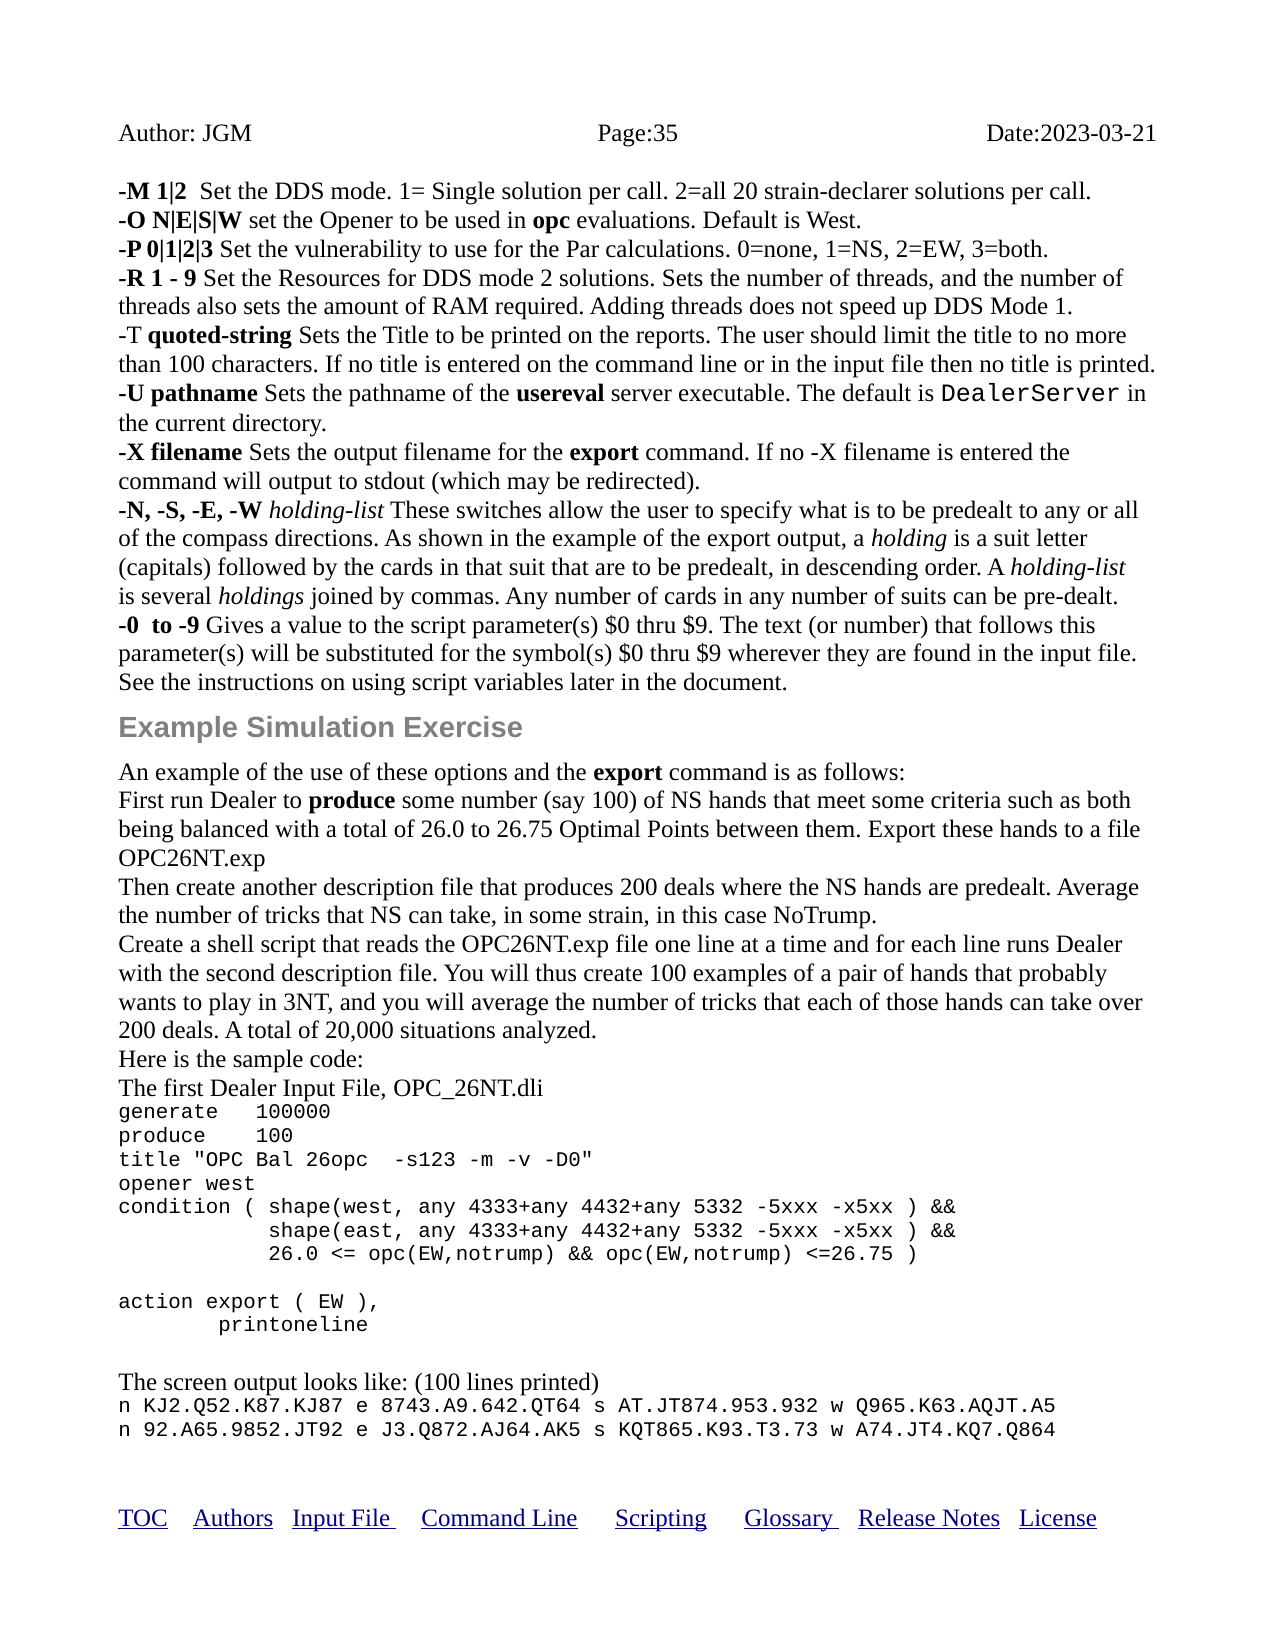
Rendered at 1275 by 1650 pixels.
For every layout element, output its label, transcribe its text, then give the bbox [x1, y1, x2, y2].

text n 92.A65.9852.JT92 e J3.Q872.AJ64.AK5 s KQT865.K93.T3.73 w A74.JT4.KQ7.Q864 [118, 1419, 1157, 1443]
text -P 0|1|2|3 Set the vulnerability to use for the Par calculations. 0=none, 1=NS, 2=EW, 3=both. [118, 234, 1157, 263]
text -R 1 - 9 Set the Resources for DDS mode 2 solutions. Sets the number of threads, and the number of threads also sets the amount of RAM required. Adding threads does not speed up DDS Mode 1. [118, 263, 1157, 320]
text Then create another description file that produces 200 deals where the NS hands are predealt. Average the number of tricks that NS can take, in some strain, in this case NoTrump. [118, 872, 1157, 929]
text shape(east, any 4333+any 4432+any 5332 -5xxx -x5xx ) && [118, 1220, 1157, 1243]
text -N, -S, -E, -W holding-list These switches allow the user to specify what is to be predealt to any or all of the compass directions. As shown in the example of the export output, a holding is a suit letter (capitals) followed by the cards in that suit that are to be predealt, in descending order. A holding-list [118, 495, 1157, 581]
text is several holdings joined by commas. Any number of cards in any number of suits can be pre-dealt. [118, 581, 1157, 610]
text First run Dealer to produce some number (say 100) of NS hands that meet some criteria such as both being balanced with a total of 26.0 to 26.75 Optimal Points between them. Export these hands to a file OPC26NT.exp [118, 785, 1157, 872]
text -O N|E|S|W set the Opener to be used in opc evaluations. Default is West. [118, 205, 1157, 234]
text opener west [118, 1172, 1157, 1196]
text condition ( shape(west, any 4333+any 4432+any 5332 -5xxx -x5xx ) && [118, 1196, 1157, 1220]
text Here is the sample code: [118, 1044, 1157, 1073]
text The screen output looks like: (100 lines printed) [118, 1367, 1157, 1396]
text 26.0 <= opc(EW,notrump) && opc(EW,notrump) <=26.75 ) [118, 1243, 1157, 1267]
text action export ( EW ), [118, 1291, 1157, 1314]
text produce 100 [118, 1125, 1157, 1149]
text n KJ2.Q52.K87.KJ87 e 8743.A9.642.QT64 s AT.JT874.953.932 w Q965.K63.AQJT.A5 [118, 1396, 1157, 1419]
text The first Dealer Input File, OPC_26NT.dli [118, 1073, 1157, 1102]
text Create a shell script that reads the OPC26NT.exp file one line at a time and for each line runs Dealer with the second description file. You will thus create 100 examples of a pair of hands that probably wants to play in 3NT, and you will average the number of tricks that each of those hands can take over 200 deals. A total of 20,000 situations analyzed. [118, 929, 1157, 1044]
text An example of the use of these options and the export command is as follows: [118, 757, 1157, 785]
text printoneline [118, 1314, 1157, 1338]
text -T quoted-string Sets the Title to be printed on the reports. The user should limit the title to no more than 100 characters. If no title is entered on the command line or in the input file then no title is printed. [118, 320, 1157, 378]
text -M 1|2 Set the DDS mode. 1= Single solution per call. 2=all 20 strain-declarer solutions per call. [118, 176, 1157, 205]
text generate 100000 [118, 1102, 1157, 1125]
text title "OPC Bal 26opc -s123 -m -v -D0" [118, 1149, 1157, 1172]
text -X filename Sets the output filename for the export command. If no -X filename is entered the command will output to stdout (which may be redirected). [118, 437, 1157, 495]
text -0 to -9 Gives a value to the script parameter(s) $0 thru $9. The text (or number) that follows this parameter(s) will be substituted for the symbol(s) $0 thru $9 wherever they are found in the input file. See the instructions on using script variables later in the document. [118, 610, 1157, 696]
text -U pathname Sets the pathname of the usereval server executable. The default is DealerServer in the current directory. [118, 378, 1157, 437]
subtitle Example Simulation Exercise [118, 711, 1157, 744]
